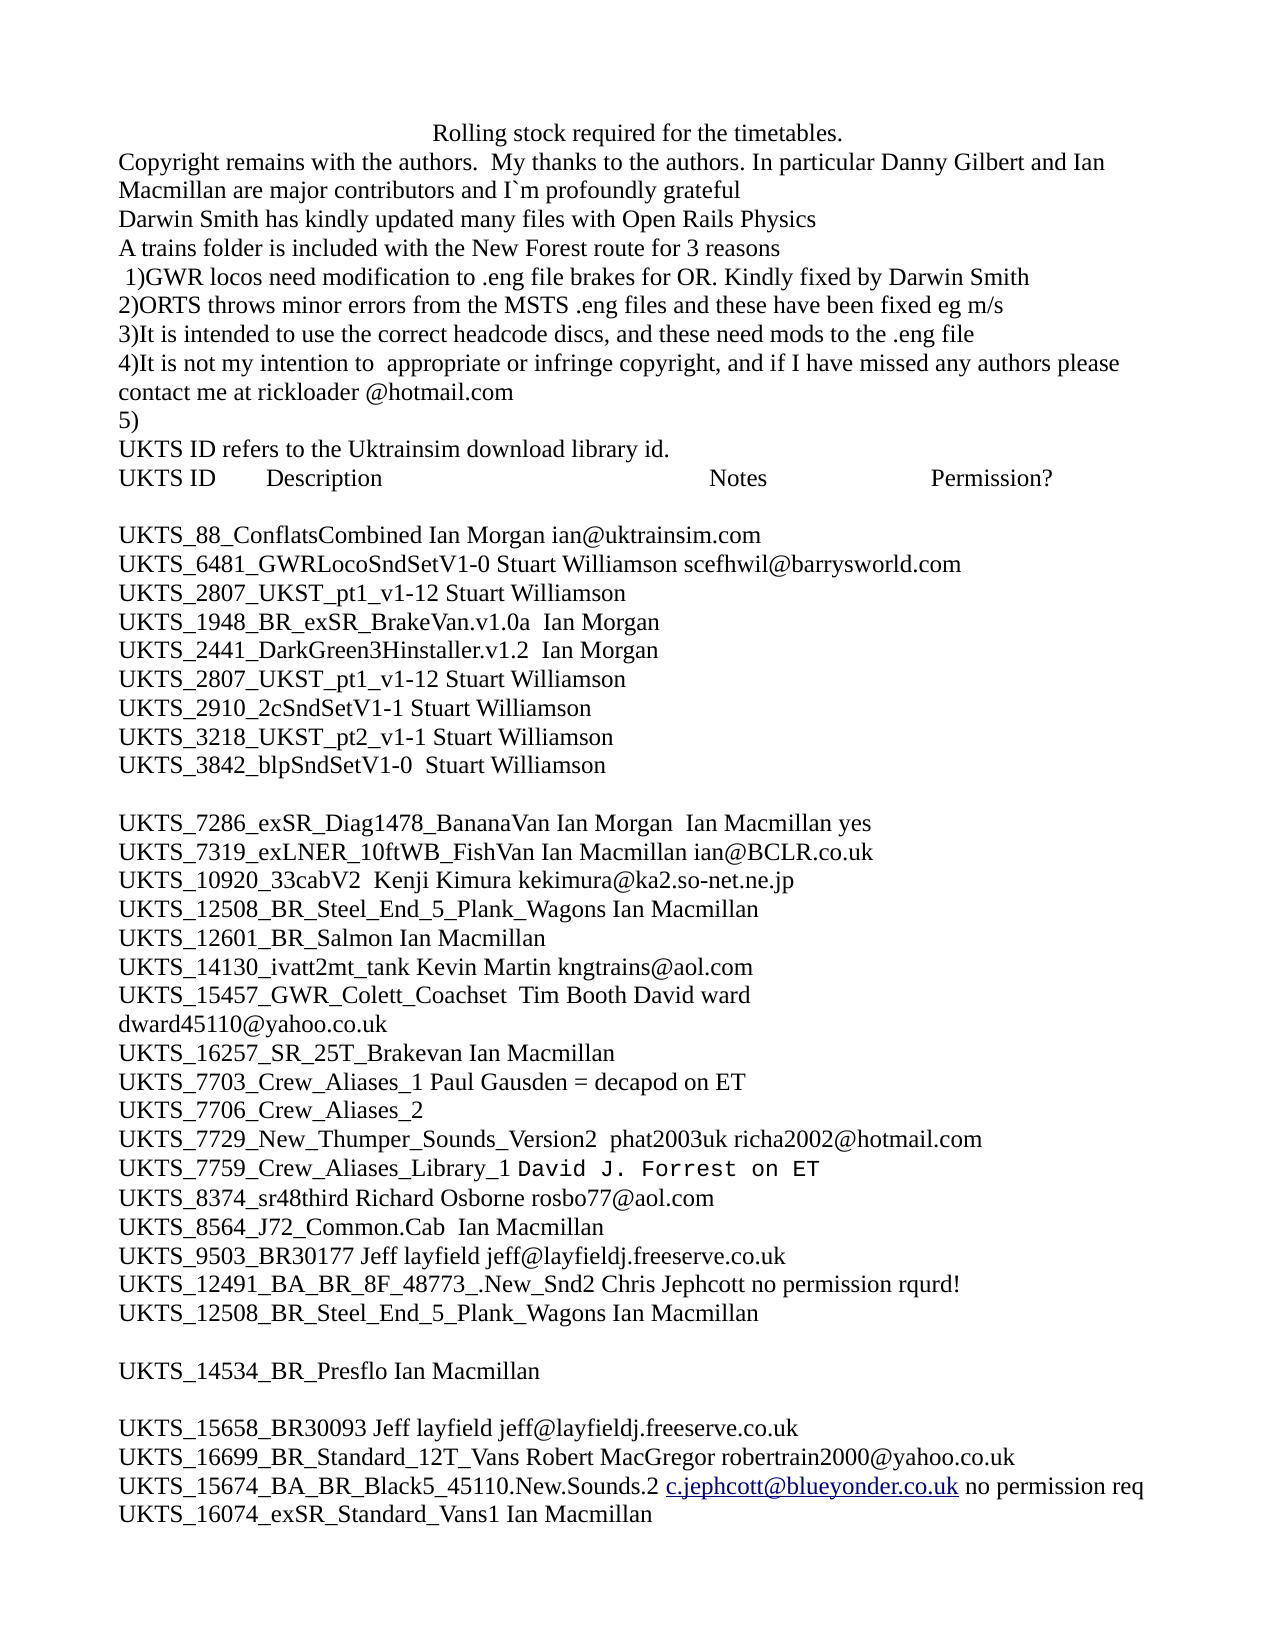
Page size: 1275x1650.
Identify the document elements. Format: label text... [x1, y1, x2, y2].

text UKTS_2441_DarkGreen3Hinstaller.v1.2 Ian Morgan [118, 636, 1157, 664]
text UKTS_7759_Crew_Aliases_Library_1 David J. Forrest on ET [118, 1153, 1157, 1183]
text Rolling stock required for the timetables. [118, 118, 1157, 147]
text UKTS_12508_BR_Steel_End_5_Plank_Wagons Ian Macmillan [118, 1298, 1157, 1327]
text UKTS_2910_2cSndSetV1-1 Stuart Williamson [118, 693, 1157, 722]
text UKTS_1948_BR_exSR_BrakeVan.v1.0a Ian Morgan [118, 607, 1157, 636]
text UKTS_16257_SR_25T_Brakevan Ian Macmillan [118, 1038, 1157, 1067]
list It is not my intention to appropriate or infringe copyright, and if I have missed any authors please contact me at rickloader @hotmail.com [118, 348, 1157, 406]
text UKTS_9503_BR30177 Jeff layfield jeff@layfieldj.freeserve.co.uk [118, 1241, 1157, 1269]
text UKTS_10920_33cabV2 Kenji Kimura kekimura@ka2.so-net.ne.jp [118, 866, 1157, 894]
text UKTS_14534_BR_Presflo Ian Macmillan [118, 1356, 1157, 1384]
text UKTS_12508_BR_Steel_End_5_Plank_Wagons Ian Macmillan [118, 894, 1157, 923]
text UKTS_3218_UKST_pt2_v1-1 Stuart Williamson [118, 722, 1157, 751]
text UKTS ID Description Notes Permission? [118, 463, 1157, 492]
text Copyright remains with the authors. My thanks to the authors. In particular Danny Gilbert and Ian Macmillan are major contributors and I`m profoundly grateful [118, 147, 1157, 204]
text UKTS_88_ConflatsCombined Ian Morgan ian@uktrainsim.com [118, 521, 1157, 549]
text UKTS_12491_BA_BR_8F_48773_.New_Snd2 Chris Jephcott no permission rqurd! [118, 1269, 1157, 1298]
text Darwin Smith has kindly updated many files with Open Rails Physics [118, 204, 1157, 233]
text UKTS_16699_BR_Standard_12T_Vans Robert MacGregor robertrain2000@yahoo.co.uk [118, 1442, 1157, 1471]
text UKTS ID refers to the Uktrainsim download library id. [118, 434, 1157, 463]
text A trains folder is included with the New Forest route for 3 reasons [118, 233, 1157, 262]
text UKTS_15457_GWR_Colett_Coachset Tim Booth David ward [118, 981, 1157, 1009]
text UKTS_15674_BA_BR_Black5_45110.New.Sounds.2 c.jephcott@blueyonder.co.uk no permission req [118, 1471, 1157, 1499]
text UKTS_14130_ivatt2mt_tank Kevin Martin kngtrains@aol.com [118, 952, 1157, 981]
text UKTS_7729_New_Thumper_Sounds_Version2 phat2003uk richa2002@hotmail.com [118, 1124, 1157, 1153]
text UKTS_2807_UKST_pt1_v1-12 Stuart Williamson [118, 664, 1157, 693]
text UKTS_7703_Crew_Aliases_1 Paul Gausden = decapod on ET [118, 1067, 1157, 1096]
list It is intended to use the correct headcode discs, and these need mods to the .eng file [118, 319, 1157, 348]
text 1)GWR locos need modification to .eng file brakes for OR. Kindly fixed by Darwin Smith [118, 262, 1157, 291]
text UKTS_6481_GWRLocoSndSetV1-0 Stuart Williamson scefhwil@barrysworld.com [118, 549, 1157, 578]
list ORTS throws minor errors from the MSTS .eng files and these have been fixed eg m/s [118, 291, 1157, 319]
text UKTS_16074_exSR_Standard_Vans1 Ian Macmillan [118, 1499, 1157, 1528]
text dward45110@yahoo.co.uk [118, 1009, 1157, 1038]
text UKTS_2807_UKST_pt1_v1-12 Stuart Williamson [118, 578, 1157, 607]
text UKTS_8374_sr48third Richard Osborne rosbo77@aol.com [118, 1183, 1157, 1212]
text UKTS_7286_exSR_Diag1478_BananaVan Ian Morgan Ian Macmillan yes [118, 808, 1157, 837]
text UKTS_15658_BR30093 Jeff layfield jeff@layfieldj.freeserve.co.uk [118, 1413, 1157, 1442]
text UKTS_3842_blpSndSetV1-0 Stuart Williamson [118, 751, 1157, 779]
text UKTS_7319_exLNER_10ftWB_FishVan Ian Macmillan ian@BCLR.co.uk [118, 837, 1157, 866]
text UKTS_12601_BR_Salmon Ian Macmillan [118, 923, 1157, 952]
text UKTS_7706_Crew_Aliases_2 [118, 1096, 1157, 1124]
text UKTS_8564_J72_Common.Cab Ian Macmillan [118, 1212, 1157, 1241]
